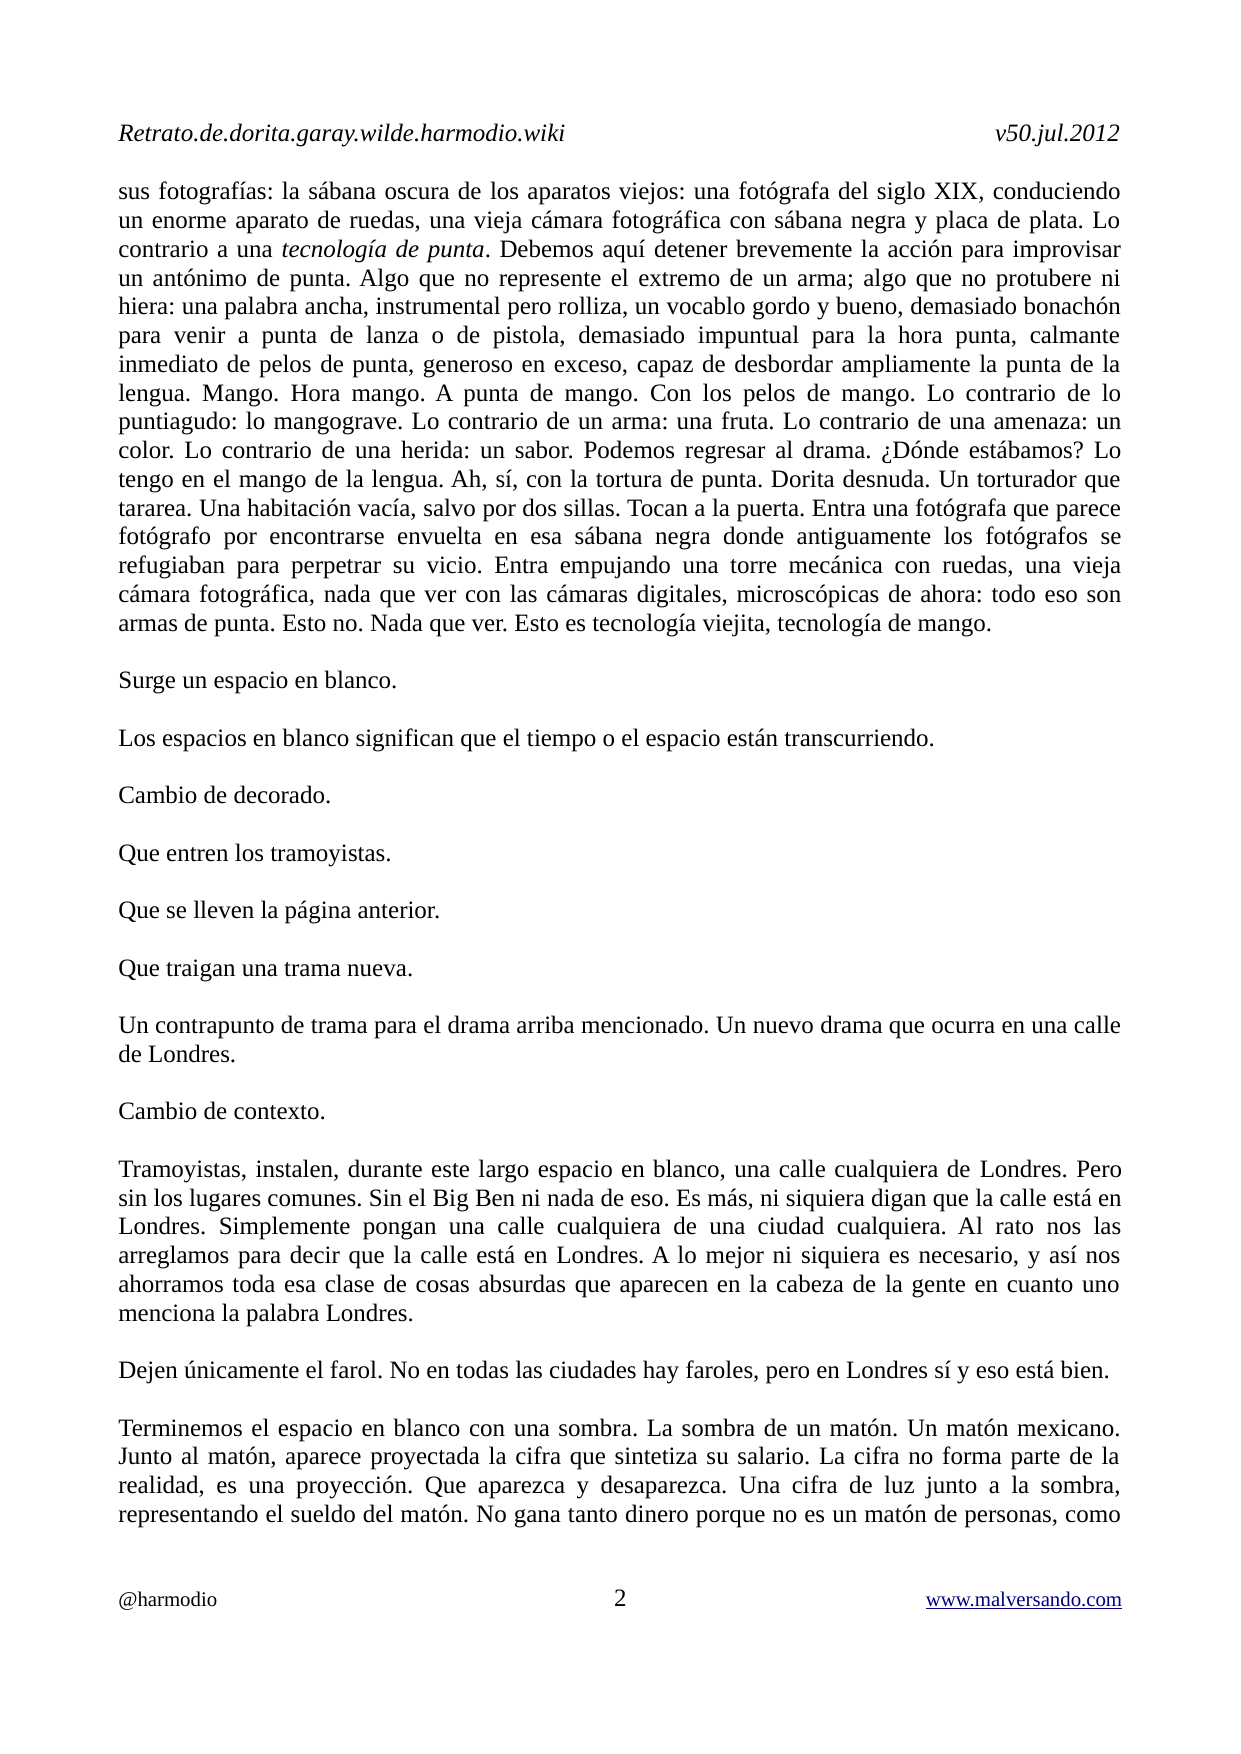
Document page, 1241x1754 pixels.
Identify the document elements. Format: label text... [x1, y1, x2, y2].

text Surge un espacio en blanco. [118, 665, 1122, 694]
text Terminemos el espacio en blanco con una sombra. La sombra de un matón. Un matón mexicano. Junto al matón, aparece proyectada la cifra que sintetiza su salario. La cifra no forma parte de la realidad, es una proyección. Que aparezca y desaparezca. Una cifra de luz junto a la sombra, representando el sueldo del matón. No gana tanto dinero porque no es un matón de personas, como [118, 1413, 1122, 1528]
text Un contrapunto de trama para el drama arriba mencionado. Un nuevo drama que ocurra en una calle de Londres. [118, 1010, 1122, 1068]
text Que traigan una trama nueva. [118, 953, 1122, 981]
text Que entren los tramoyistas. [118, 838, 1122, 866]
text Cambio de decorado. [118, 780, 1122, 809]
text Tramoyistas, instalen, durante este largo espacio en blanco, una calle cualquiera de Londres. Pero sin los lugares comunes. Sin el Big Ben ni nada de eso. Es más, ni siquiera digan que la calle está en Londres. Simplemente pongan una calle cualquiera de una ciudad cualquiera. Al rato nos las arreglamos para decir que la calle está en Londres. A lo mejor ni siquiera es necesario, y así nos ahorramos toda esa clase de cosas absurdas que aparecen en la cabeza de la gente en cuanto uno menciona la palabra Londres. [118, 1154, 1122, 1326]
text Los espacios en blanco significan que el tiempo o el espacio están transcurriendo. [118, 723, 1122, 751]
text Dejen únicamente el farol. No en todas las ciudades hay faroles, pero en Londres sí y eso está bien. [118, 1355, 1122, 1384]
text Cambio de contexto. [118, 1096, 1122, 1125]
text sus fotografías: la sábana oscura de los aparatos viejos: una fotógrafa del siglo XIX, conduciendo un enorme aparato de ruedas, una vieja cámara fotográfica con sábana negra y placa de plata. Lo contrario a una tecnología de punta. Debemos aquí detener brevemente la acción para improvisar un antónimo de punta. Algo que no represente el extremo de un arma; algo que no protubere ni hiera: una palabra ancha, instrumental pero rolliza, un vocablo gordo y bueno, demasiado bonachón para venir a punta de lanza o de pistola, demasiado impuntual para la hora punta, calmante inmediato de pelos de punta, generoso en exceso, capaz de desbordar ampliamente la punta de la lengua. Mango. Hora mango. A punta de mango. Con los pelos de mango. Lo contrario de lo puntiagudo: lo mangograve. Lo contrario de un arma: una fruta. Lo contrario de una amenaza: un color. Lo contrario de una herida: un sabor. Podemos regresar al drama. ¿Dónde estábamos? Lo tengo en el mango de la lengua. Ah, sí, con la tortura de punta. Dorita desnuda. Un torturador que tararea. Una habitación vacía, salvo por dos sillas. Tocan a la puerta. Entra una fotógrafa que parece fotógrafo por encontrarse envuelta en esa sábana negra donde antiguamente los fotógrafos se refugiaban para perpetrar su vicio. Entra empujando una torre mecánica con ruedas, una vieja cámara fotográfica, nada que ver con las cámaras digitales, microscópicas de ahora: todo eso son armas de punta. Esto no. Nada que ver. Esto es tecnología viejita, tecnología de mango. [118, 176, 1122, 636]
text Que se lleven la página anterior. [118, 895, 1122, 924]
